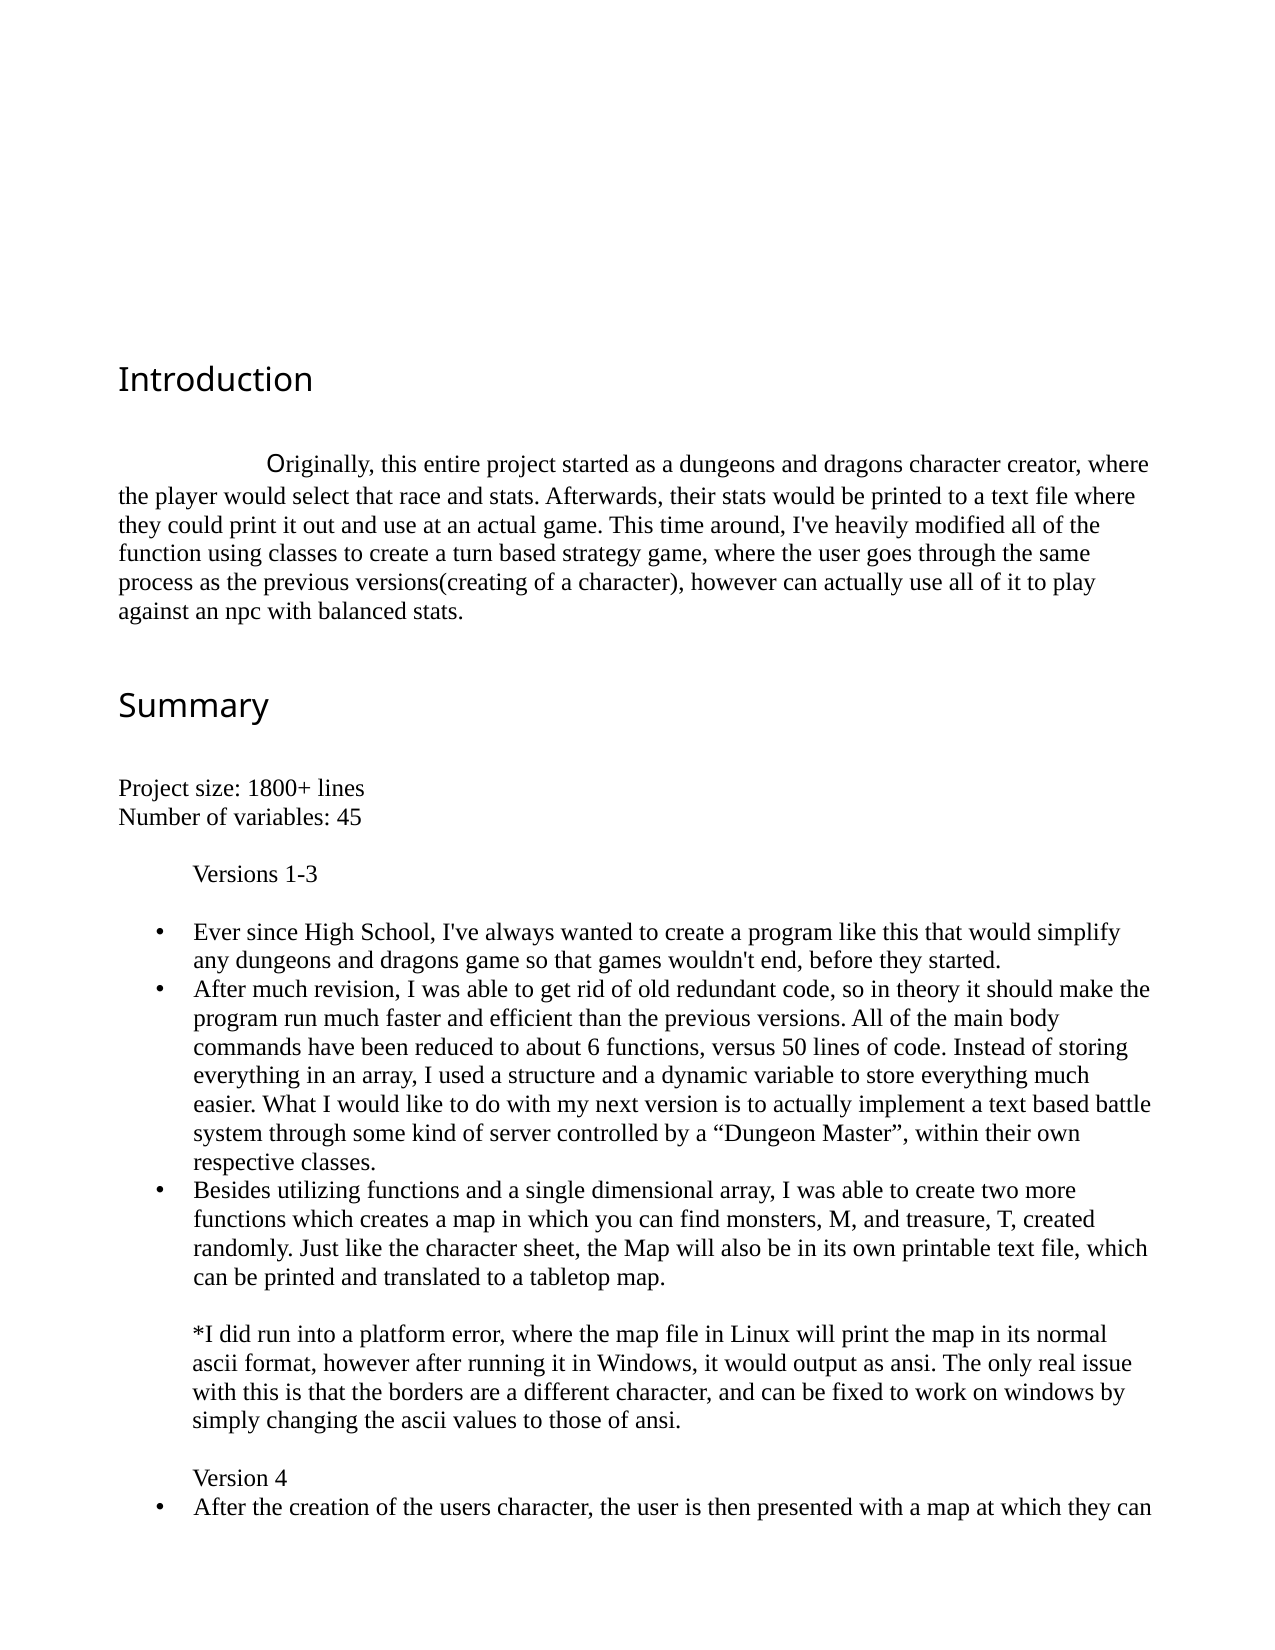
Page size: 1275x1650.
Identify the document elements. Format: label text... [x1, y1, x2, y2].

text Originally, this entire project started as a dungeons and dragons character creator, where the player would select that race and stats. Afterwards, their stats would be printed to a text file where they could print it out and use at an actual game. This time around, I've heavily modified all of the function using classes to create a turn based strategy game, where the user goes through the same process as the previous versions(creating of a character), however can actually use all of it to play against an npc with balanced stats. [118, 441, 1157, 625]
text Version 4 [118, 1463, 1157, 1492]
text Versions 1-3 [118, 859, 1157, 888]
text Introduction [118, 356, 1157, 402]
list After much revision, I was able to get rid of old redundant code, so in theory it should make the program run much faster and efficient than the previous versions. All of the main body commands have been reduced to about 6 functions, versus 50 lines of code. Instead of storing everything in an array, I used a structure and a dynamic variable to store everything much easier. What I would like to do with my next version is to actually implement a text based battle system through some kind of server controlled by a “Dungeon Master”, within their own respective classes. [156, 974, 1157, 1176]
text *I did run into a platform error, where the map file in Linux will print the map in its normal ascii format, however after running it in Windows, it would output as ansi. The only real issue with this is that the borders are a different character, and can be fixed to work on windows by simply changing the ascii values to those of ansi. [118, 1319, 1157, 1434]
list Besides utilizing functions and a single dimensional array, I was able to create two more functions which creates a map in which you can find monsters, M, and treasure, T, created randomly. Just like the character sheet, the Map will also be in its own printable text file, which can be printed and translated to a tabletop map. [156, 1176, 1157, 1291]
list After the creation of the users character, the user is then presented with a map at which they can [156, 1492, 1157, 1521]
text Summary [118, 682, 1157, 728]
list Ever since High School, I've always wanted to create a program like this that would simplify any dungeons and dragons game so that games wouldn't end, before they started. [156, 917, 1157, 974]
text Project size: 1800+ lines [118, 773, 1157, 802]
text Number of variables: 45 [118, 802, 1157, 831]
